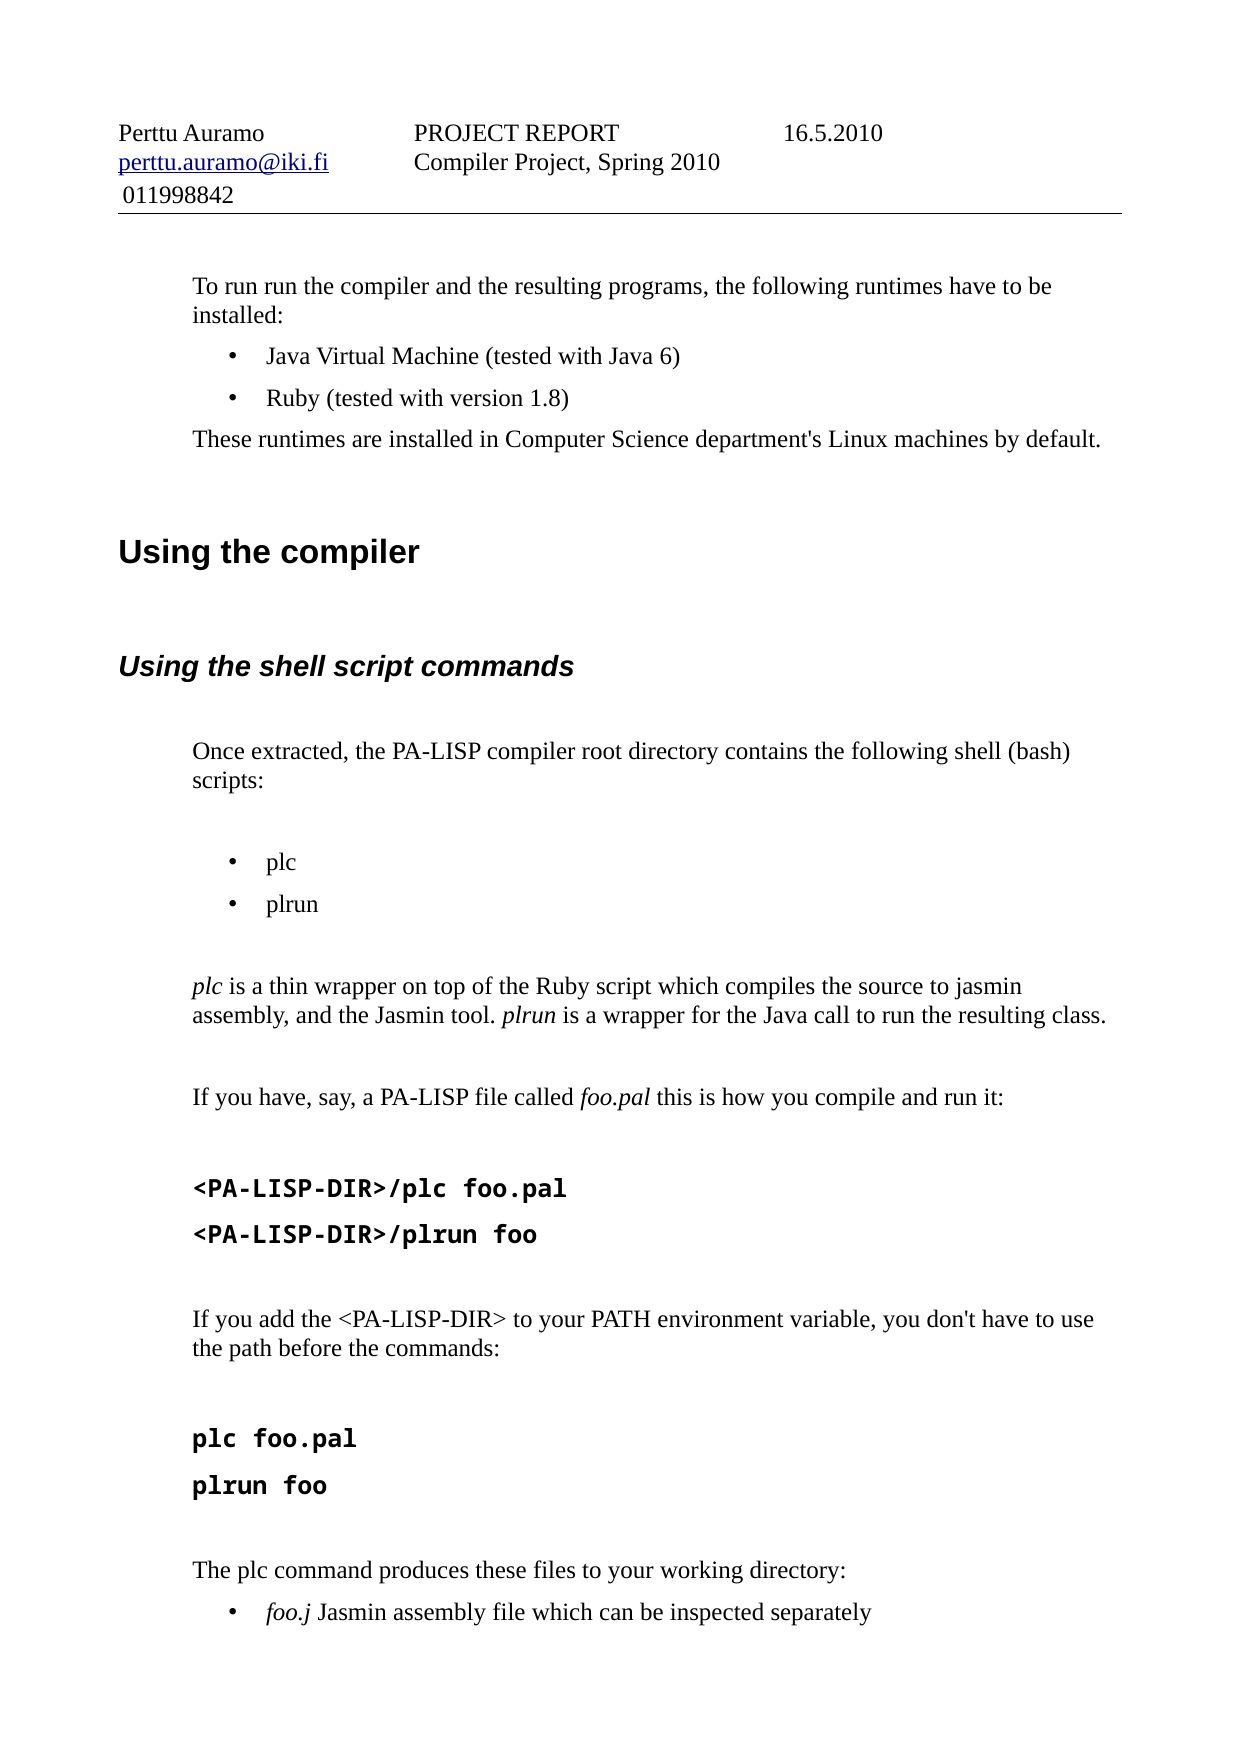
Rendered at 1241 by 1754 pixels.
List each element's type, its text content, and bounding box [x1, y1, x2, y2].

text plc foo.pal [192, 1421, 1122, 1455]
text <PA-LISP-DIR>/plrun foo [192, 1217, 1122, 1251]
text The plc command produces these files to your working directory: [192, 1556, 1122, 1584]
list plrun [228, 889, 1122, 917]
text If you add the <PA-LISP-DIR> to your PATH environment variable, you don't have to use the path before the commands: [192, 1304, 1122, 1362]
subtitle Using the compiler [118, 531, 1122, 570]
list Java Virtual Machine (tested with Java 6) [228, 341, 1122, 370]
list Ruby (tested with version 1.8) [228, 383, 1122, 411]
text plc is a thin wrapper on top of the Ruby script which compiles the source to jasmin assembly, and the Jasmin tool. plrun is a wrapper for the Java call to run the resulting class. [192, 971, 1122, 1029]
text These runtimes are installed in Computer Science department's Linux machines by default. [118, 424, 1122, 453]
subtitle Using the shell script commands [118, 649, 1122, 682]
text To run run the compiler and the resulting programs, the following runtimes have to be installed: [192, 271, 1122, 329]
list foo.j Jasmin assembly file which can be inspected separately [228, 1597, 1122, 1626]
list plc [228, 847, 1122, 876]
text <PA-LISP-DIR>/plc foo.pal [192, 1170, 1122, 1204]
text If you have, say, a PA-LISP file called foo.pal this is how you compile and run it: [192, 1082, 1122, 1111]
text Once extracted, the PA-LISP compiler root directory contains the following shell (bash) scripts: [192, 736, 1122, 794]
text plrun foo [192, 1468, 1122, 1502]
